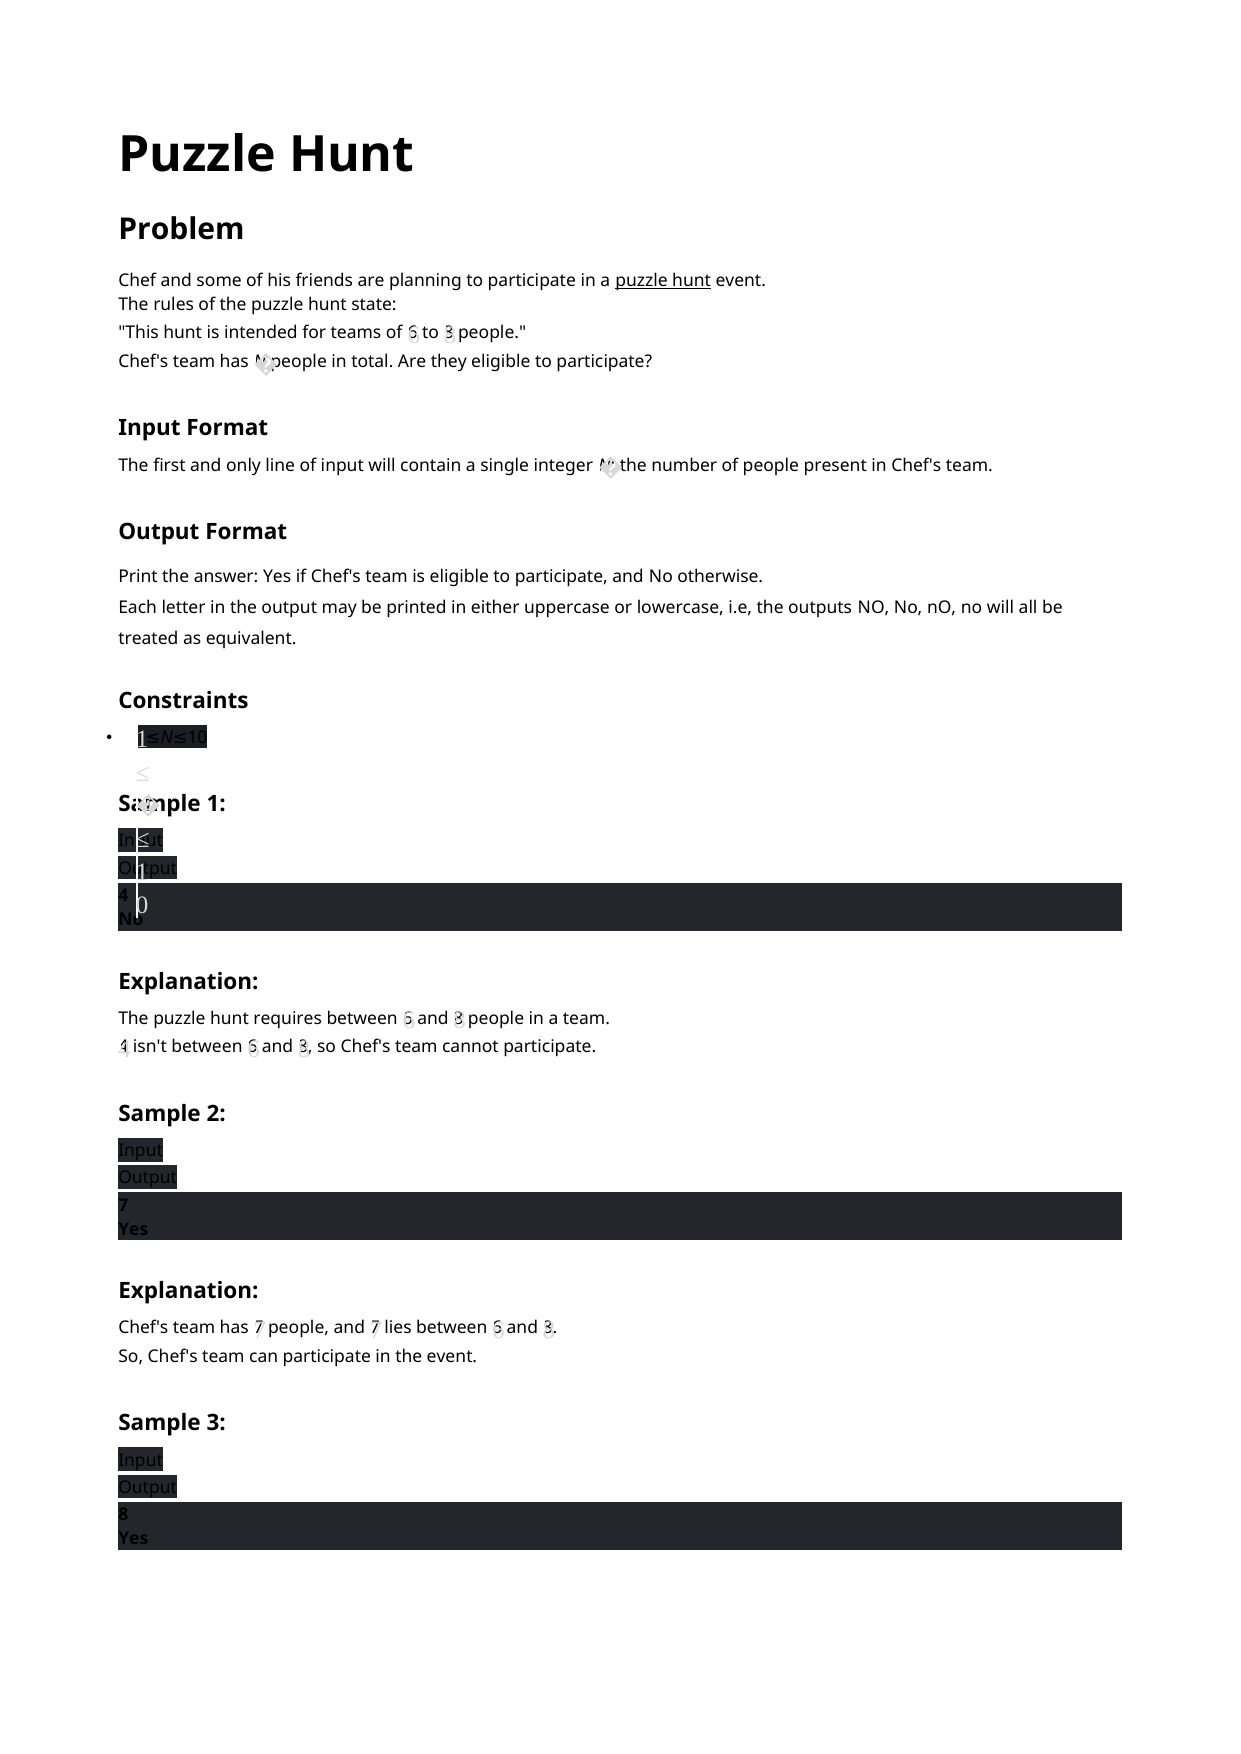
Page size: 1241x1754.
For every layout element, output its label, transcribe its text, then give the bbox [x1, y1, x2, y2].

subtitle Explanation: [118, 961, 1122, 996]
text 8 [118, 1502, 1122, 1526]
subtitle Input Format [118, 407, 1122, 442]
text Chef's team has 7 people, and 7 lies between 6 and 8. So, Chef's team can participate in the event. [118, 1315, 1122, 1368]
text Output [138, 856, 1122, 879]
text 4 [138, 883, 1122, 907]
subtitle Sample 3: [118, 1402, 1122, 1437]
text Output [118, 856, 136, 879]
text Output [118, 1475, 1122, 1498]
text Input [118, 1447, 1122, 1471]
text The first and only line of input will contain a single integer N: the number of people present in Chef's team. [118, 452, 598, 476]
text The rules of the puzzle hunt state: "This hunt is intended for teams of 6 to 8 people." [118, 292, 1122, 344]
text Input [118, 828, 136, 852]
subtitle Puzzle Hunt [118, 118, 1122, 186]
text Output [118, 1165, 1122, 1189]
text Chef and some of his friends are planning to participate in a puzzle hunt event. [118, 260, 1122, 292]
text No [118, 907, 1122, 931]
subtitle Explanation: [118, 1270, 1122, 1305]
text Chef's team has N people in total. Are they eligible to participate? [256, 349, 1122, 373]
subtitle Problem [118, 207, 1122, 248]
text The first and only line of input will contain a single integer N: the number of people present in Chef's team. [600, 452, 1122, 476]
text Print the answer: Yes if Chef's team is eligible to participate, and No otherwise. [118, 556, 1122, 587]
text Yes [118, 1526, 1122, 1550]
text Input [138, 828, 1122, 852]
text The puzzle hunt requires between 6 and 8 people in a team. 4 isn't between 6 and 8, so Chef's team cannot participate. [118, 1006, 1122, 1058]
subtitle Output Format [118, 511, 1122, 546]
subtitle Constraints [118, 679, 1122, 714]
subtitle Sample 1: [138, 783, 1122, 818]
list 1≤N≤10 [138, 724, 1122, 748]
text Yes [118, 1216, 1122, 1240]
text Chef's team has N people in total. Are they eligible to participate? [118, 349, 253, 373]
text 7 [118, 1192, 1122, 1216]
subtitle Sample 1: [118, 783, 136, 818]
subtitle Sample 2: [118, 1093, 1122, 1128]
text Each letter in the output may be printed in either uppercase or lowercase, i.e, the outputs NO, No, nO, no will all be treated as equivalent. [118, 587, 1122, 649]
text Input [118, 1138, 1122, 1162]
text 4 [118, 883, 136, 907]
